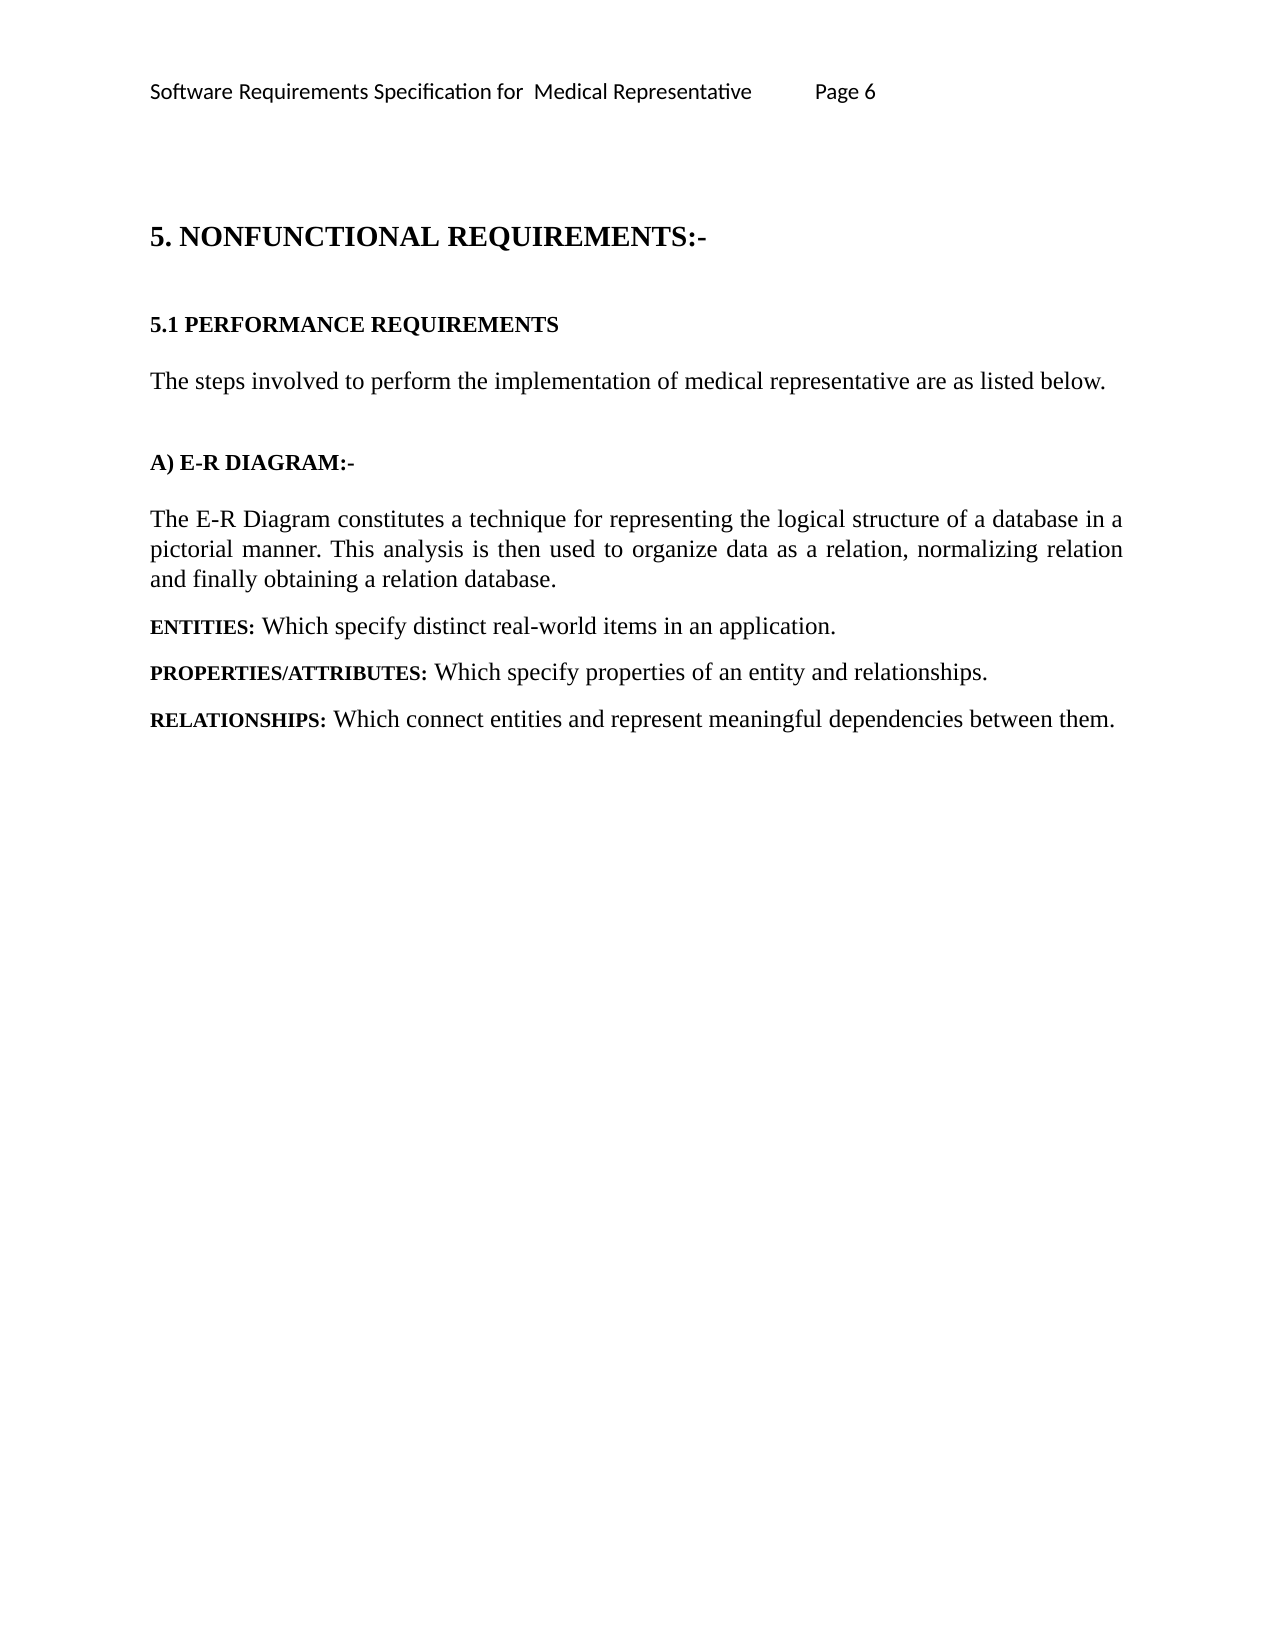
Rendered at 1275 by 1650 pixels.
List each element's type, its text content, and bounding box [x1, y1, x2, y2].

text The steps involved to perform the implementation of medical representative are as listed below. [150, 366, 1125, 395]
text RELATIONSHIPS: Which connect entities and represent meaningful dependencies between them. [150, 704, 1125, 733]
subtitle A) E-R DIAGRAM:- [150, 449, 1125, 475]
subtitle 5. NONFUNCTIONAL REQUIREMENTS:- [150, 219, 1125, 252]
text ENTITIES: Which specify distinct real-world items in an application. [150, 611, 1125, 640]
text The E-R Diagram constitutes a technique for representing the logical structure of a database in a pictorial manner. This analysis is then used to organize data as a relation, normalizing relation and finally obtaining a relation database. [150, 504, 1125, 593]
subtitle 5.1 PERFORMANCE REQUIREMENTS [150, 311, 1125, 337]
text PROPERTIES/ATTRIBUTES: Which specify properties of an entity and relationships. [150, 657, 1125, 686]
